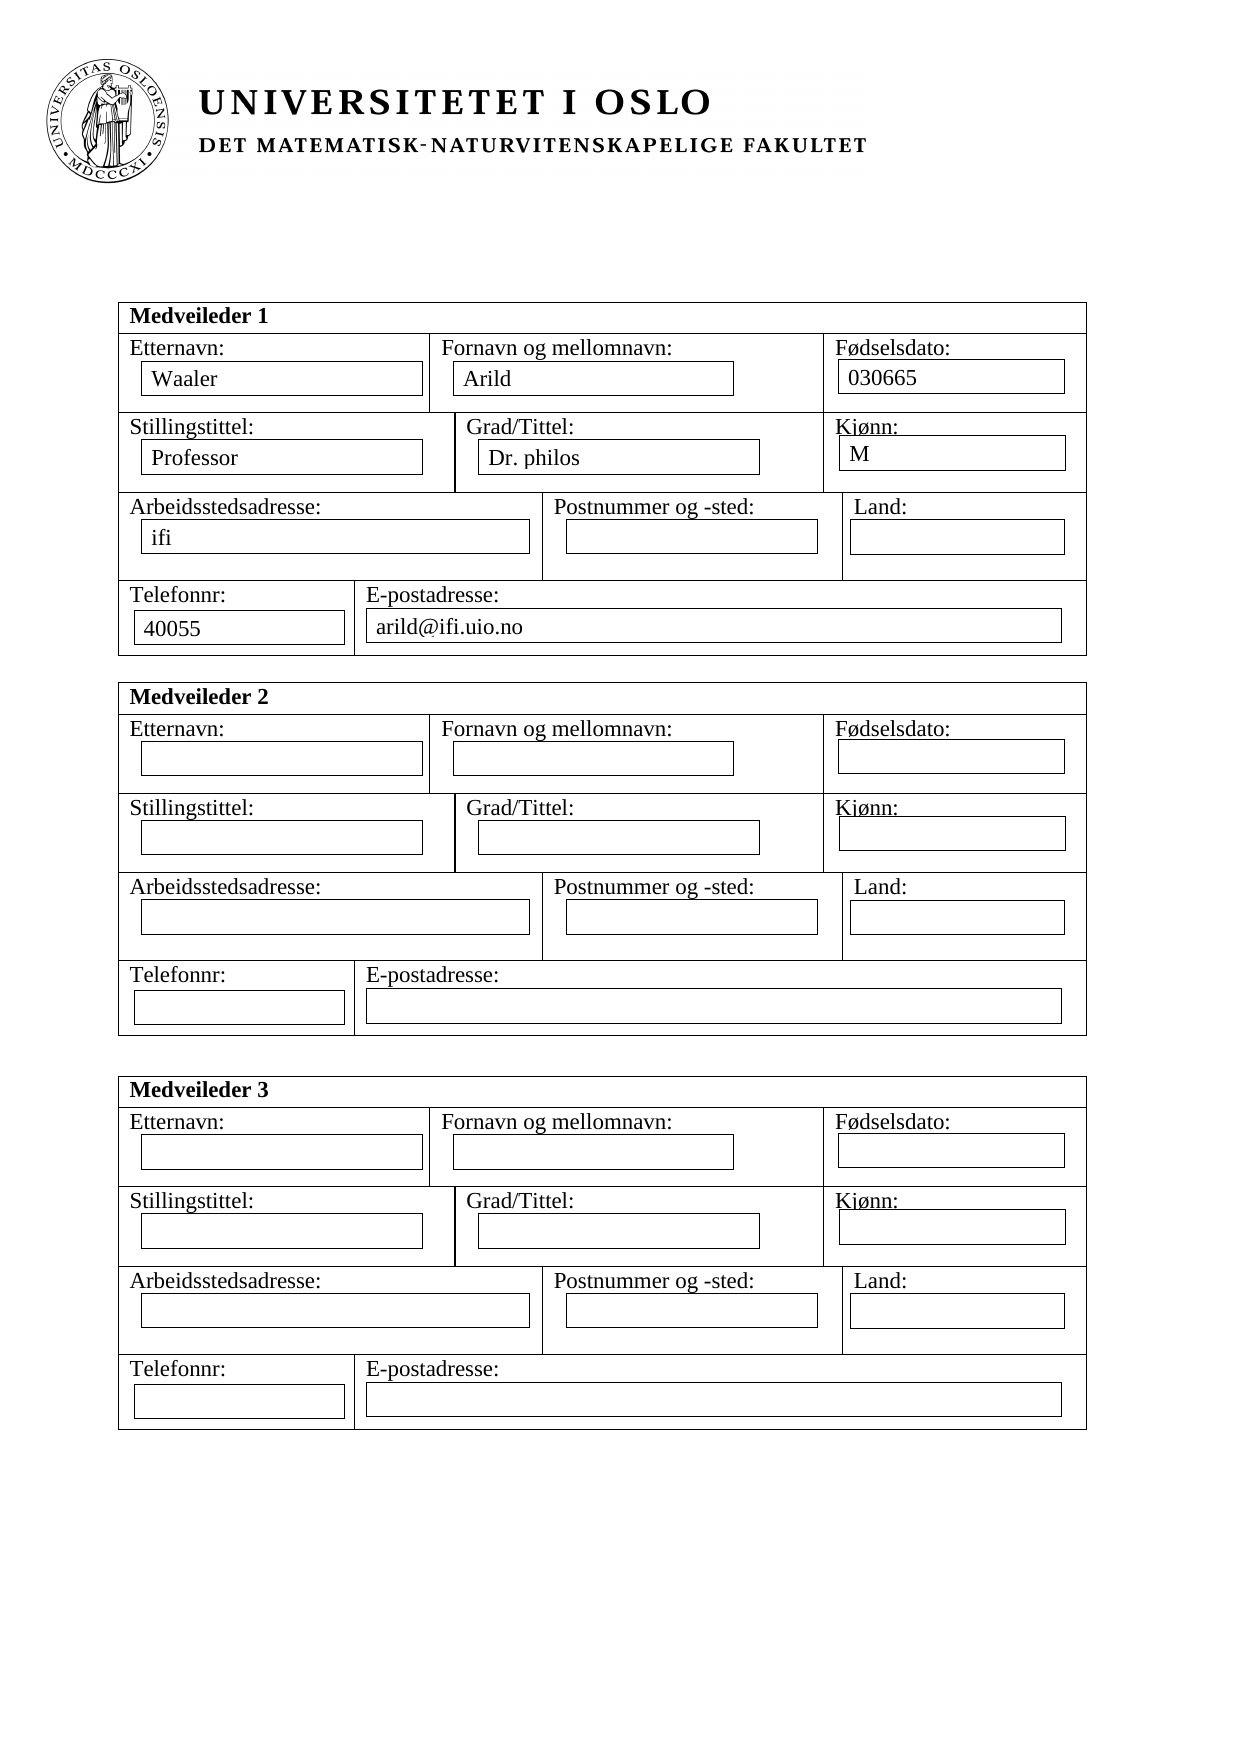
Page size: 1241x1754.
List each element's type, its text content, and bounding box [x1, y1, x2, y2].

table_cell Postnummer og -sted: [543, 873, 842, 960]
table_cell E-postadresse: [355, 961, 1086, 1035]
table_cell Kjønn: [824, 1187, 1086, 1266]
table_header Medveileder 1 [119, 303, 1086, 333]
table_cell Grad/Tittel: [456, 794, 823, 872]
table_cell Postnummer og -sted: [543, 493, 842, 580]
table_cell Land: [843, 493, 1086, 580]
table_header Medveileder 2 [119, 683, 1086, 713]
table_cell Fødselsdato: [824, 1108, 1086, 1186]
table_cell Telefonnr: [119, 581, 354, 654]
table_cell Fornavn og mellomnavn: [430, 334, 823, 412]
table_cell Arbeidsstedsadresse: [119, 493, 542, 580]
table_cell Fornavn og mellomnavn: [430, 1108, 823, 1186]
table_cell Stillingstittel: [119, 1187, 454, 1266]
table_cell Etternavn: [119, 715, 429, 792]
table_cell E-postadresse: [355, 1355, 1086, 1428]
table_cell Telefonnr: [119, 961, 354, 1035]
table_cell Fødselsdato: [824, 334, 1086, 412]
table_cell Land: [843, 1267, 1086, 1354]
table_cell Kjønn: [824, 794, 1086, 872]
table_cell Stillingstittel: [119, 794, 454, 872]
table_cell Kjønn: [824, 413, 1086, 492]
table_cell Etternavn: [119, 334, 429, 412]
table_cell Land: [843, 873, 1086, 960]
table_cell Fornavn og mellomnavn: [430, 715, 823, 792]
table_cell Fødselsdato: [824, 715, 1086, 792]
table_cell Arbeidsstedsadresse: [119, 1267, 542, 1354]
table_header Medveileder 3 [119, 1077, 1086, 1107]
table_cell Grad/Tittel: [456, 1187, 823, 1266]
table_cell Grad/Tittel: [456, 413, 823, 492]
table_cell Postnummer og -sted: [543, 1267, 842, 1354]
table_cell E-postadresse: [355, 581, 1086, 654]
table_cell Etternavn: [119, 1108, 429, 1186]
table_cell Stillingstittel: [119, 413, 454, 492]
table_cell Telefonnr: [119, 1355, 354, 1428]
table_cell Arbeidsstedsadresse: [119, 873, 542, 960]
